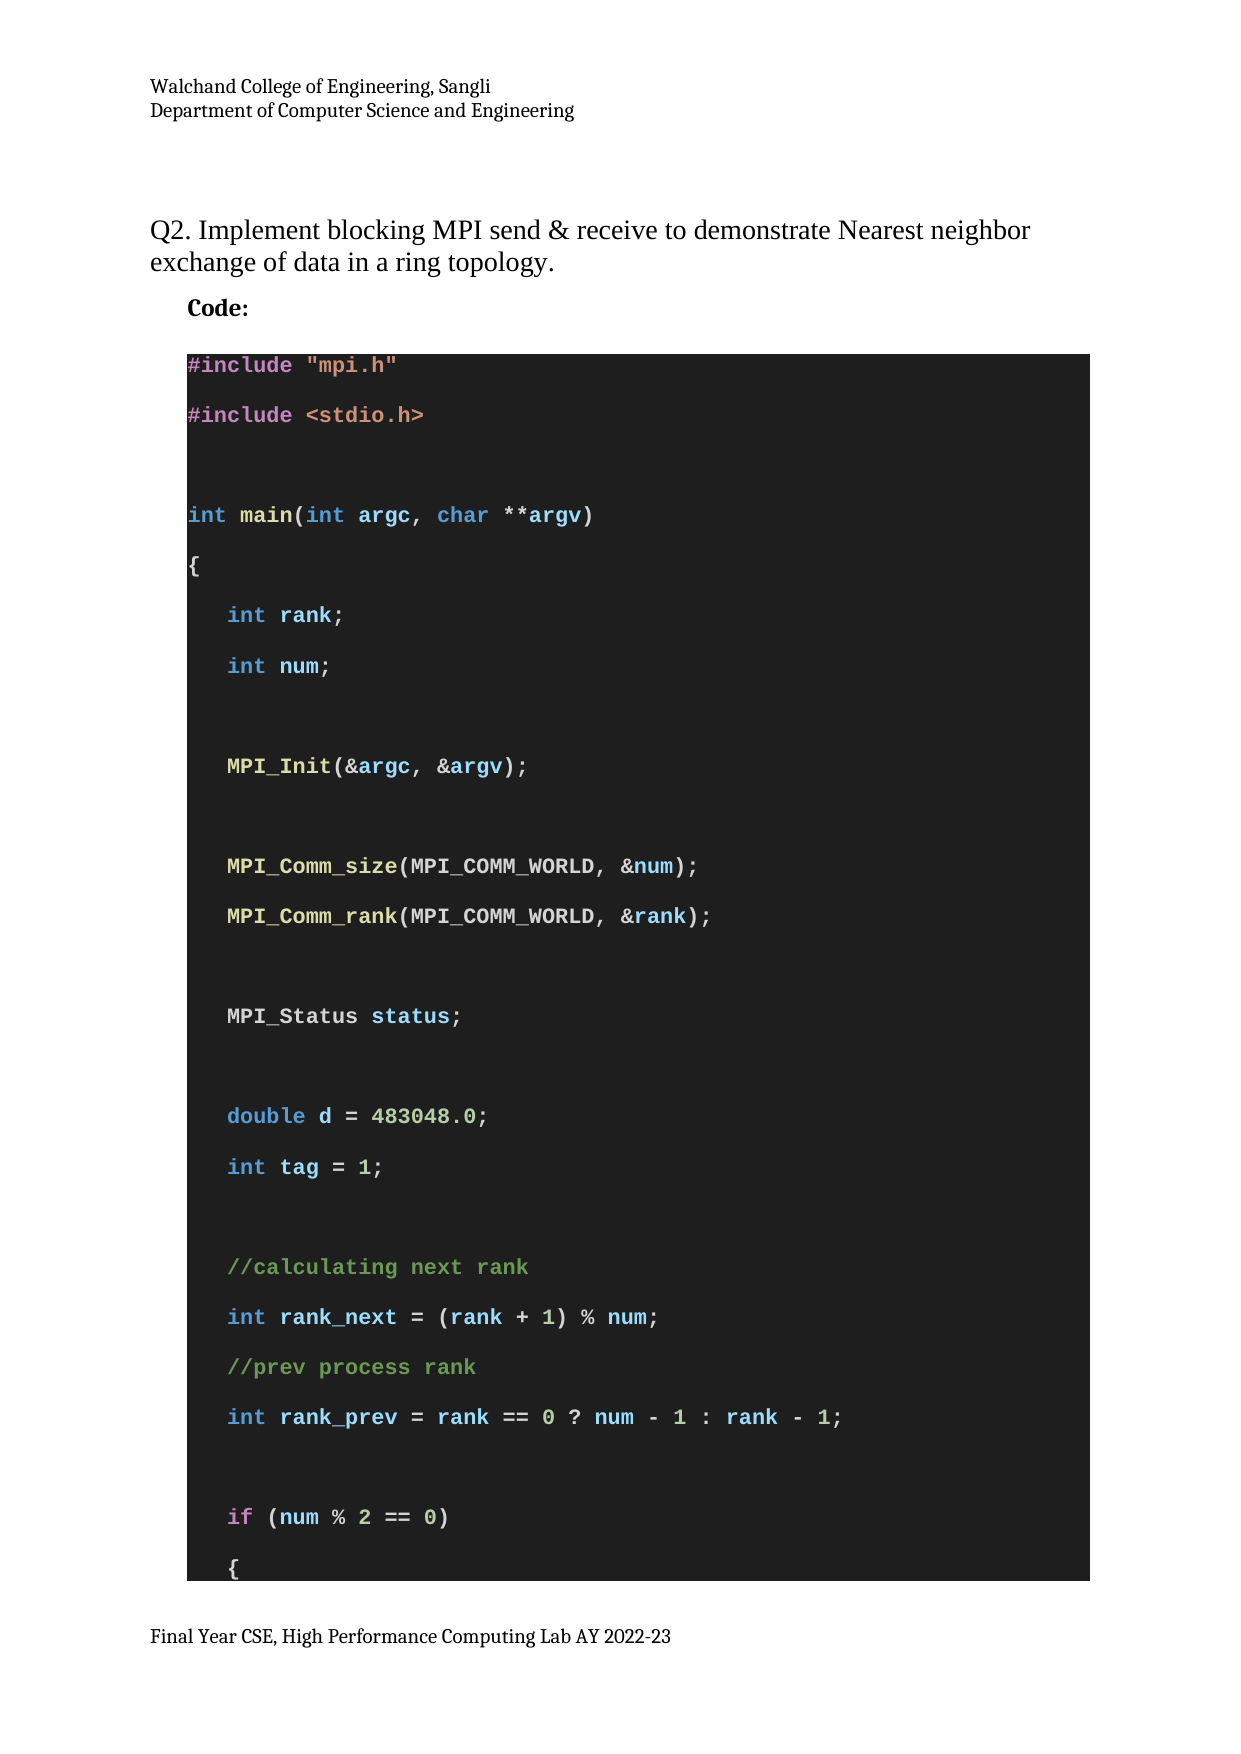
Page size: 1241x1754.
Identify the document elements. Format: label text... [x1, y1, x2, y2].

text #include "mpi.h" [187, 354, 1090, 379]
text int rank_next = (rank + 1) % num; [187, 1306, 1090, 1331]
text MPI_Comm_size(MPI_COMM_WORLD, &num); [187, 855, 1090, 880]
text MPI_Status status; [187, 1006, 1090, 1030]
text int num; [187, 655, 1090, 679]
text int main(int argc, char **argv) [187, 504, 1090, 529]
text { [187, 554, 1090, 579]
text MPI_Comm_rank(MPI_COMM_WORLD, &rank); [187, 905, 1090, 930]
text //calculating next rank [187, 1256, 1090, 1281]
text Q2. Implement blocking MPI send & receive to demonstrate Nearest neighbor exchange of data in a ring topology. [150, 213, 1090, 278]
text { [187, 1557, 1090, 1581]
text Code: [187, 294, 1090, 323]
text int tag = 1; [187, 1156, 1090, 1181]
text int rank_prev = rank == 0 ? num - 1 : rank - 1; [187, 1406, 1090, 1431]
text int rank; [187, 605, 1090, 629]
text //prev process rank [187, 1356, 1090, 1381]
text #include <stdio.h> [187, 404, 1090, 429]
text double d = 483048.0; [187, 1106, 1090, 1131]
text if (num % 2 == 0) [187, 1507, 1090, 1531]
text MPI_Init(&argc, &argv); [187, 755, 1090, 780]
